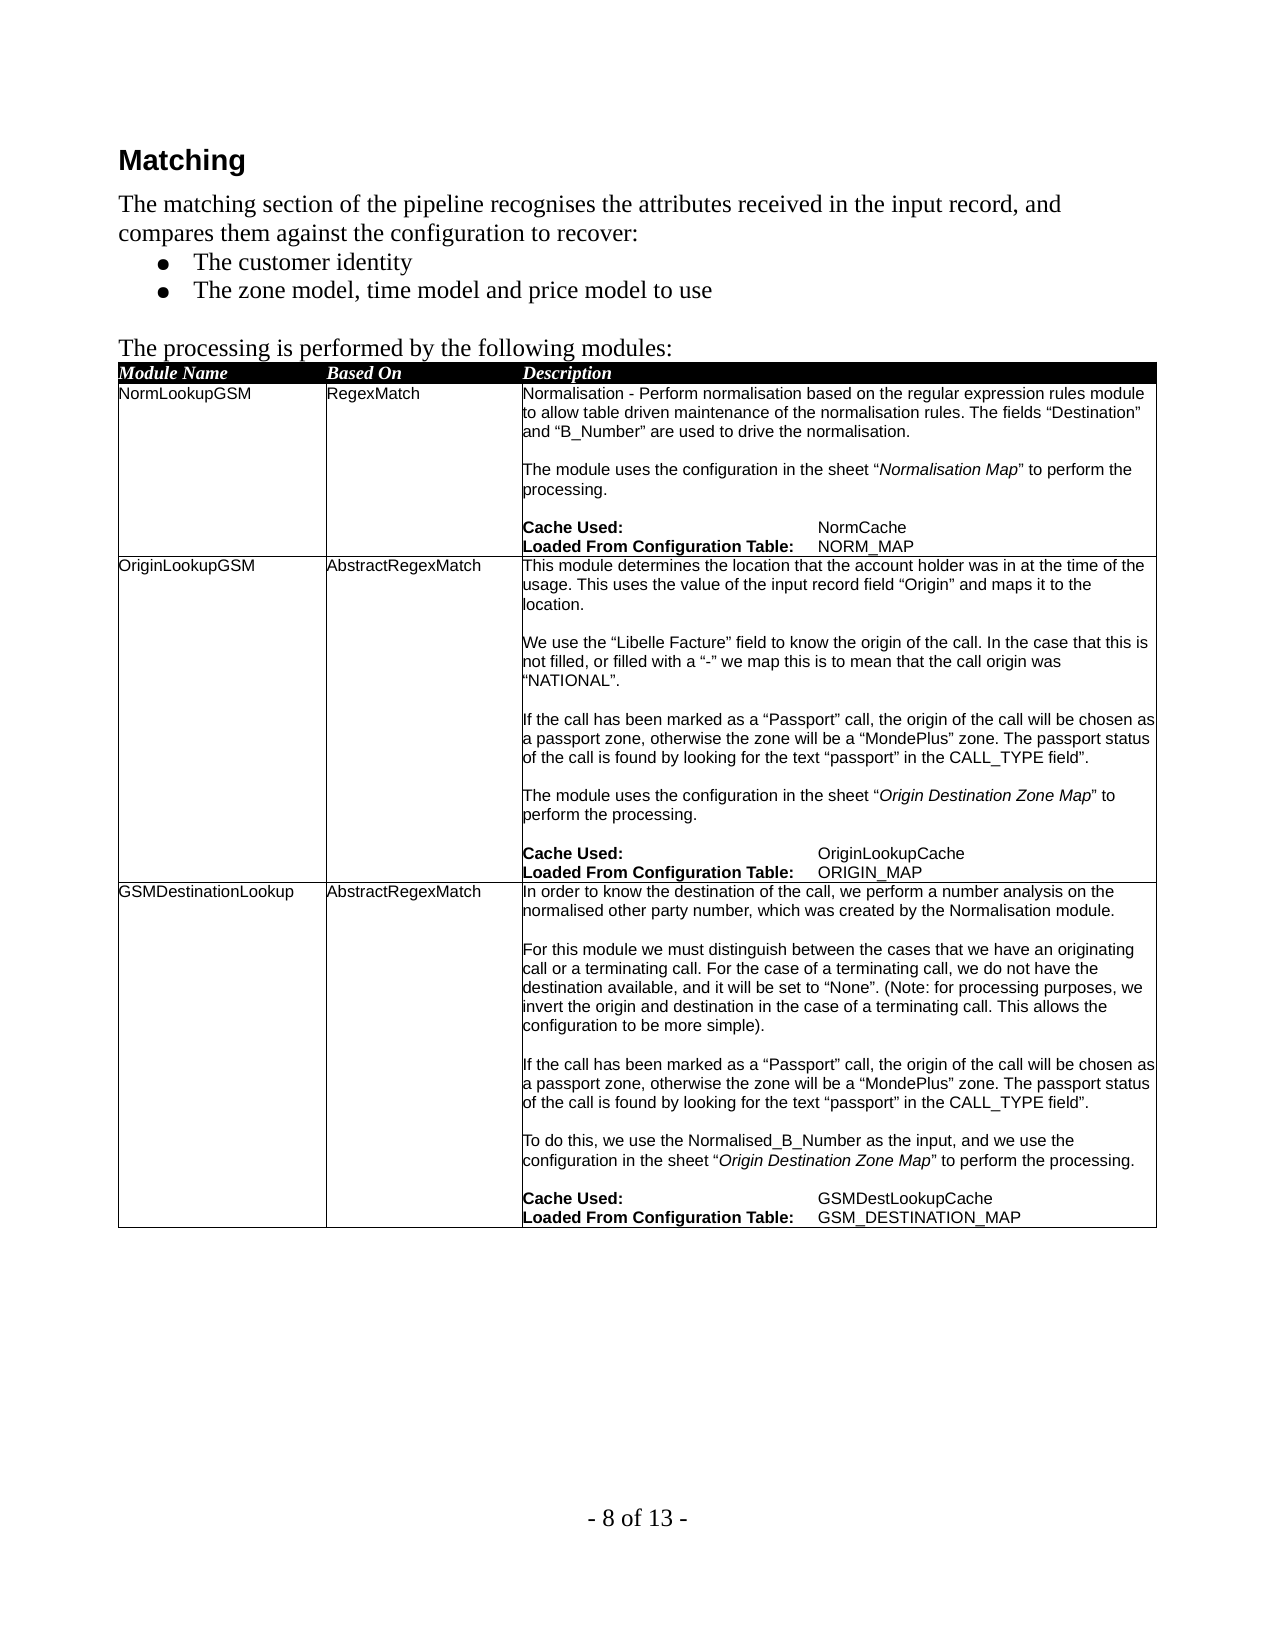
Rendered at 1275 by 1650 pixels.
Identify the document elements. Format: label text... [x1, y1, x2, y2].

table_header Description [522, 363, 1156, 383]
subtitle Matching [118, 143, 1157, 177]
table_cell GSMDestinationLookup [119, 883, 326, 1227]
list The customer identity [156, 247, 1157, 275]
table_cell This module determines the location that the account holder was in at the time of the usage. This uses the value of the input record field “Origin” and maps it to the location. We use the “Libelle Facture” field to know the origin of the call. In the case that this is not filled, or filled with a “-” we map this is to mean that the call origin was “NATIONAL”. If the call has been marked as a “Passport” call, the origin of the call will be chosen as a passport zone, otherwise the zone will be a “MondePlus” zone. The passport status of the call is found by looking for the text “passport” in the CALL_TYPE field”. The module uses the configuration in the sheet “Origin Destination Zone Map” to perform the processing. Cache Used: OriginLookupCache Loaded From Configuration Table: ORIGIN_MAP [523, 557, 1156, 882]
table_cell RegexMatch [327, 384, 522, 556]
table_header Based On [326, 363, 522, 383]
text The matching section of the pipeline recognises the attributes received in the input record, and compares them against the configuration to recover: [118, 189, 1157, 247]
table_cell Normalisation - Perform normalisation based on the regular expression rules module to allow table driven maintenance of the normalisation rules. The fields “Destination” and “B_Number” are used to drive the normalisation. The module uses the configuration in the sheet “Normalisation Map” to perform the processing. Cache Used: NormCache Loaded From Configuration Table: NORM_MAP [523, 384, 1156, 556]
text The processing is performed by the following modules: [118, 333, 1157, 362]
table_cell NormLookupGSM [119, 384, 326, 556]
table_cell In order to know the destination of the call, we perform a number analysis on the normalised other party number, which was created by the Normalisation module. For this module we must distinguish between the cases that we have an originating call or a terminating call. For the case of a terminating call, we do not have the destination available, and it will be set to “None”. (Note: for processing purposes, we invert the origin and destination in the case of a terminating call. This allows the configuration to be more simple). If the call has been marked as a “Passport” call, the origin of the call will be chosen as a passport zone, otherwise the zone will be a “MondePlus” zone. The passport status of the call is found by looking for the text “passport” in the CALL_TYPE field”. To do this, we use the Normalised_B_Number as the input, and we use the configuration in the sheet “Origin Destination Zone Map” to perform the processing. Cache Used: GSMDestLookupCache Loaded From Configuration Table: GSM_DESTINATION_MAP [523, 883, 1156, 1227]
table_cell OriginLookupGSM [119, 557, 326, 882]
list The zone model, time model and price model to use [156, 275, 1157, 304]
table_header Module Name [119, 363, 326, 383]
table_cell AbstractRegexMatch [327, 557, 522, 882]
table_cell AbstractRegexMatch [327, 883, 522, 1227]
